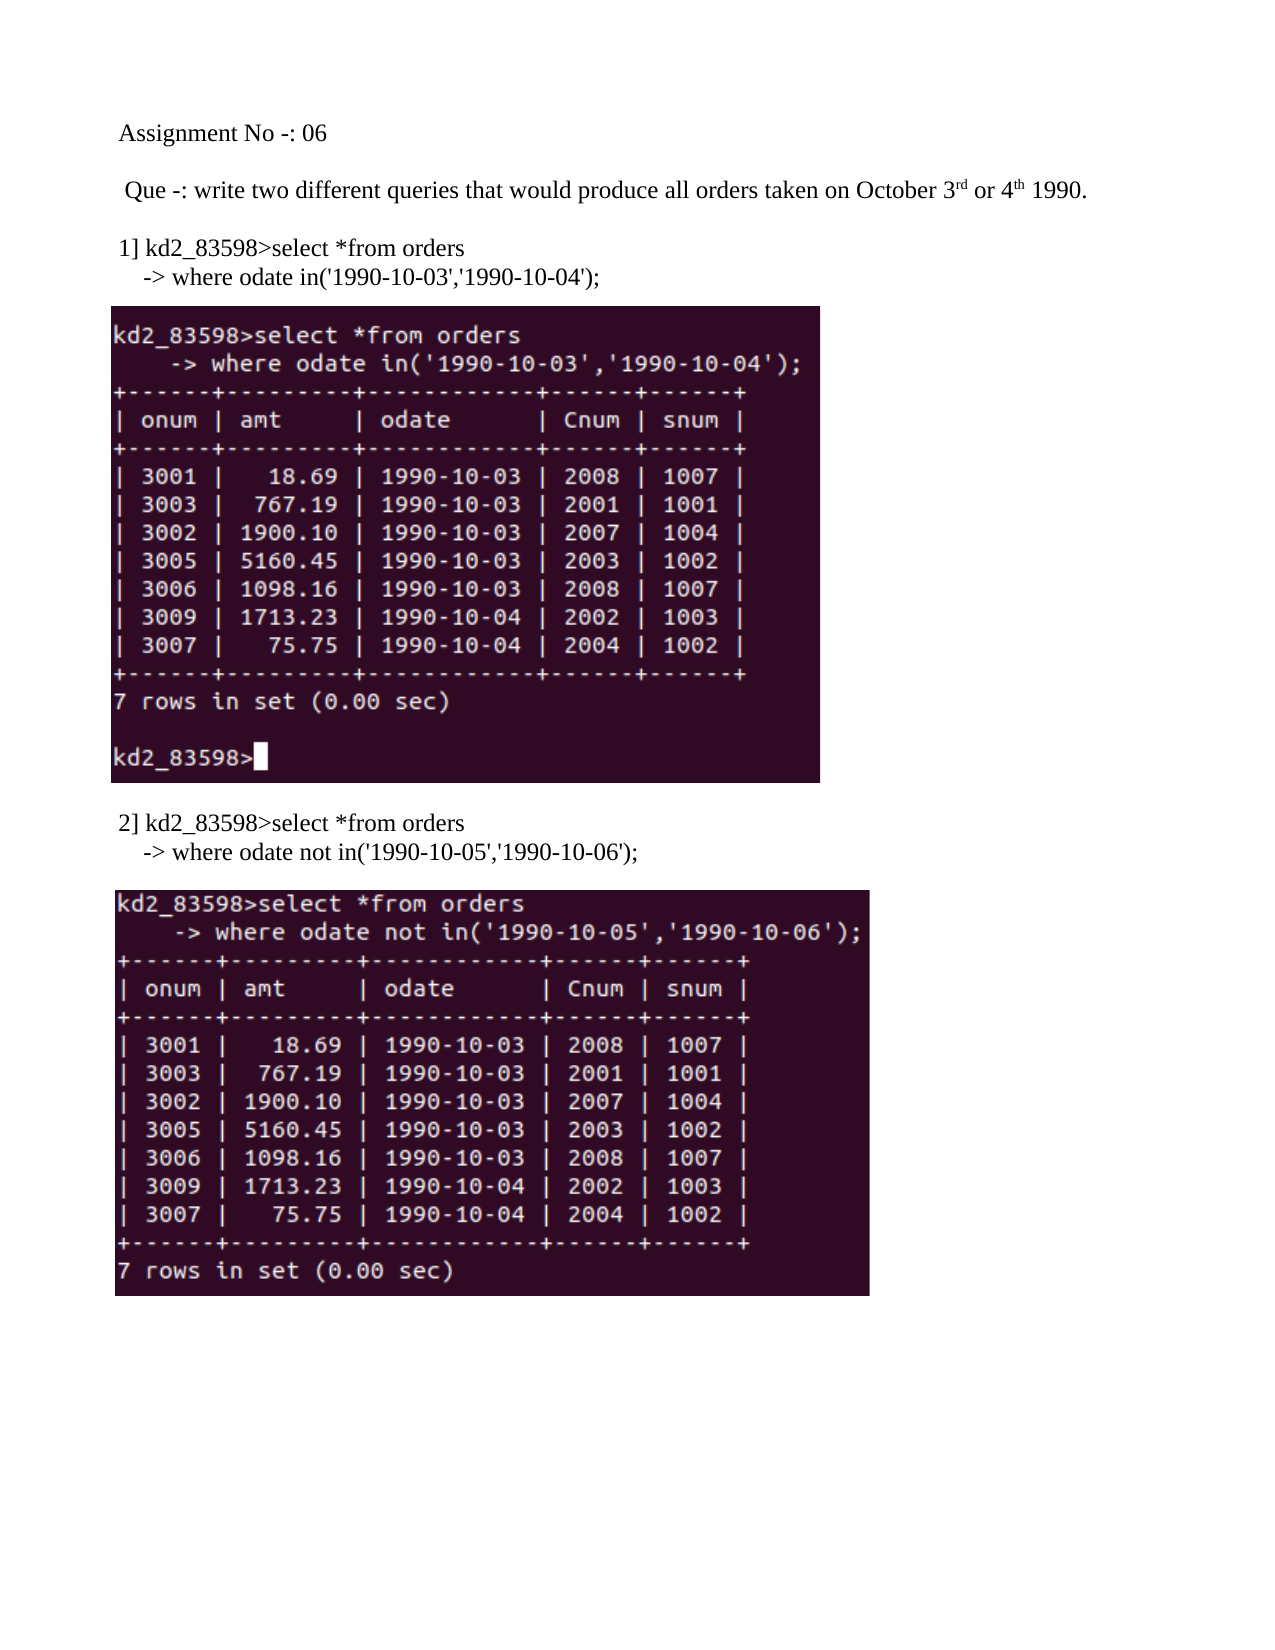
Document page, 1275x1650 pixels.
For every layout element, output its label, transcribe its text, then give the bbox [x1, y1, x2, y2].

text -> where odate not in('1990-10-05','1990-10-06'); [118, 837, 1157, 866]
text -> where odate in('1990-10-03','1990-10-04'); [118, 262, 1157, 291]
text Assignment No -: 06 [118, 118, 1157, 147]
text 1] kd2_83598>select *from orders [118, 233, 1157, 262]
text 2] kd2_83598>select *from orders [118, 808, 1157, 837]
picture [111, 306, 821, 783]
picture [115, 890, 870, 1296]
text Que -: write two different queries that would produce all orders taken on October 3rd or 4th 1990. [118, 176, 1157, 204]
